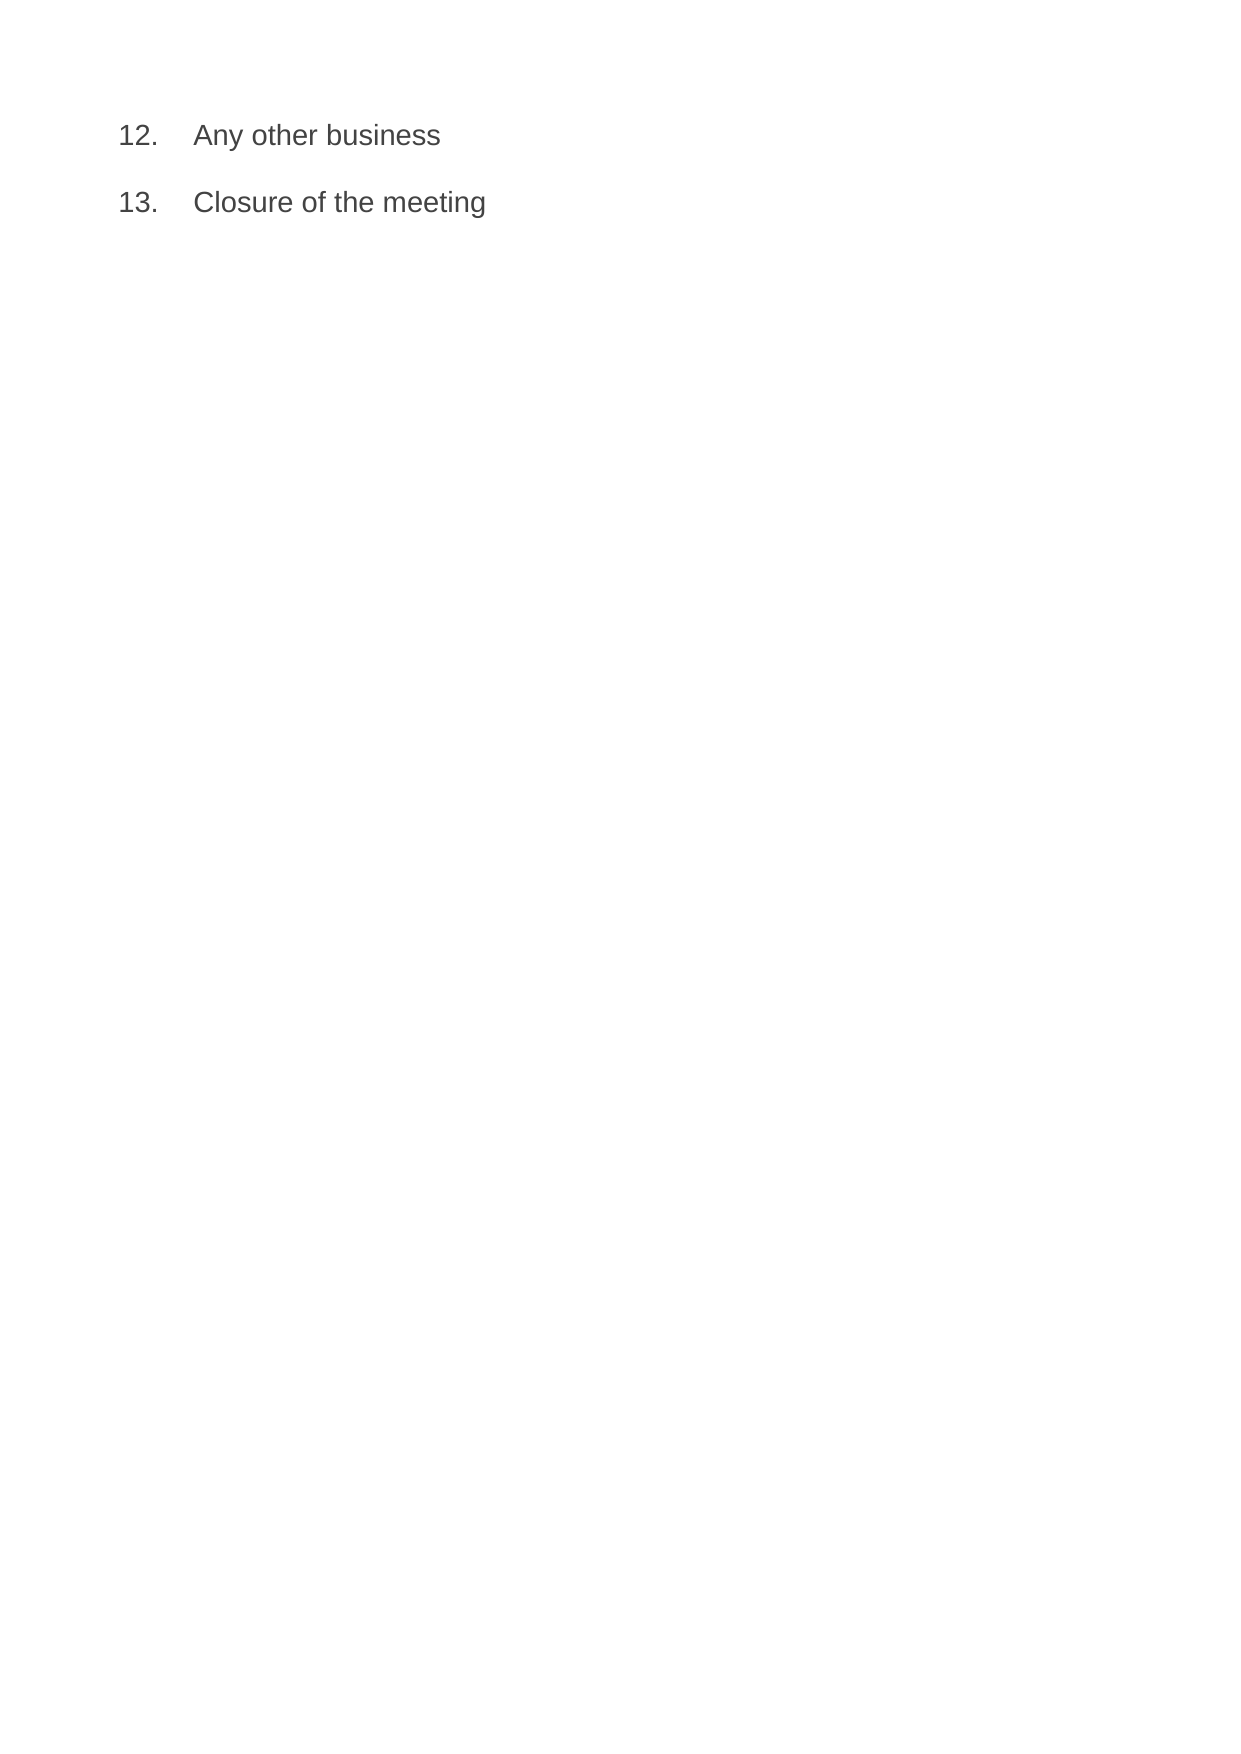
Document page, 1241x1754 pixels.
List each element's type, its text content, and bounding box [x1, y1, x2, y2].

subtitle Any other business [118, 118, 1122, 152]
subtitle Closure of the meeting [118, 185, 1122, 218]
